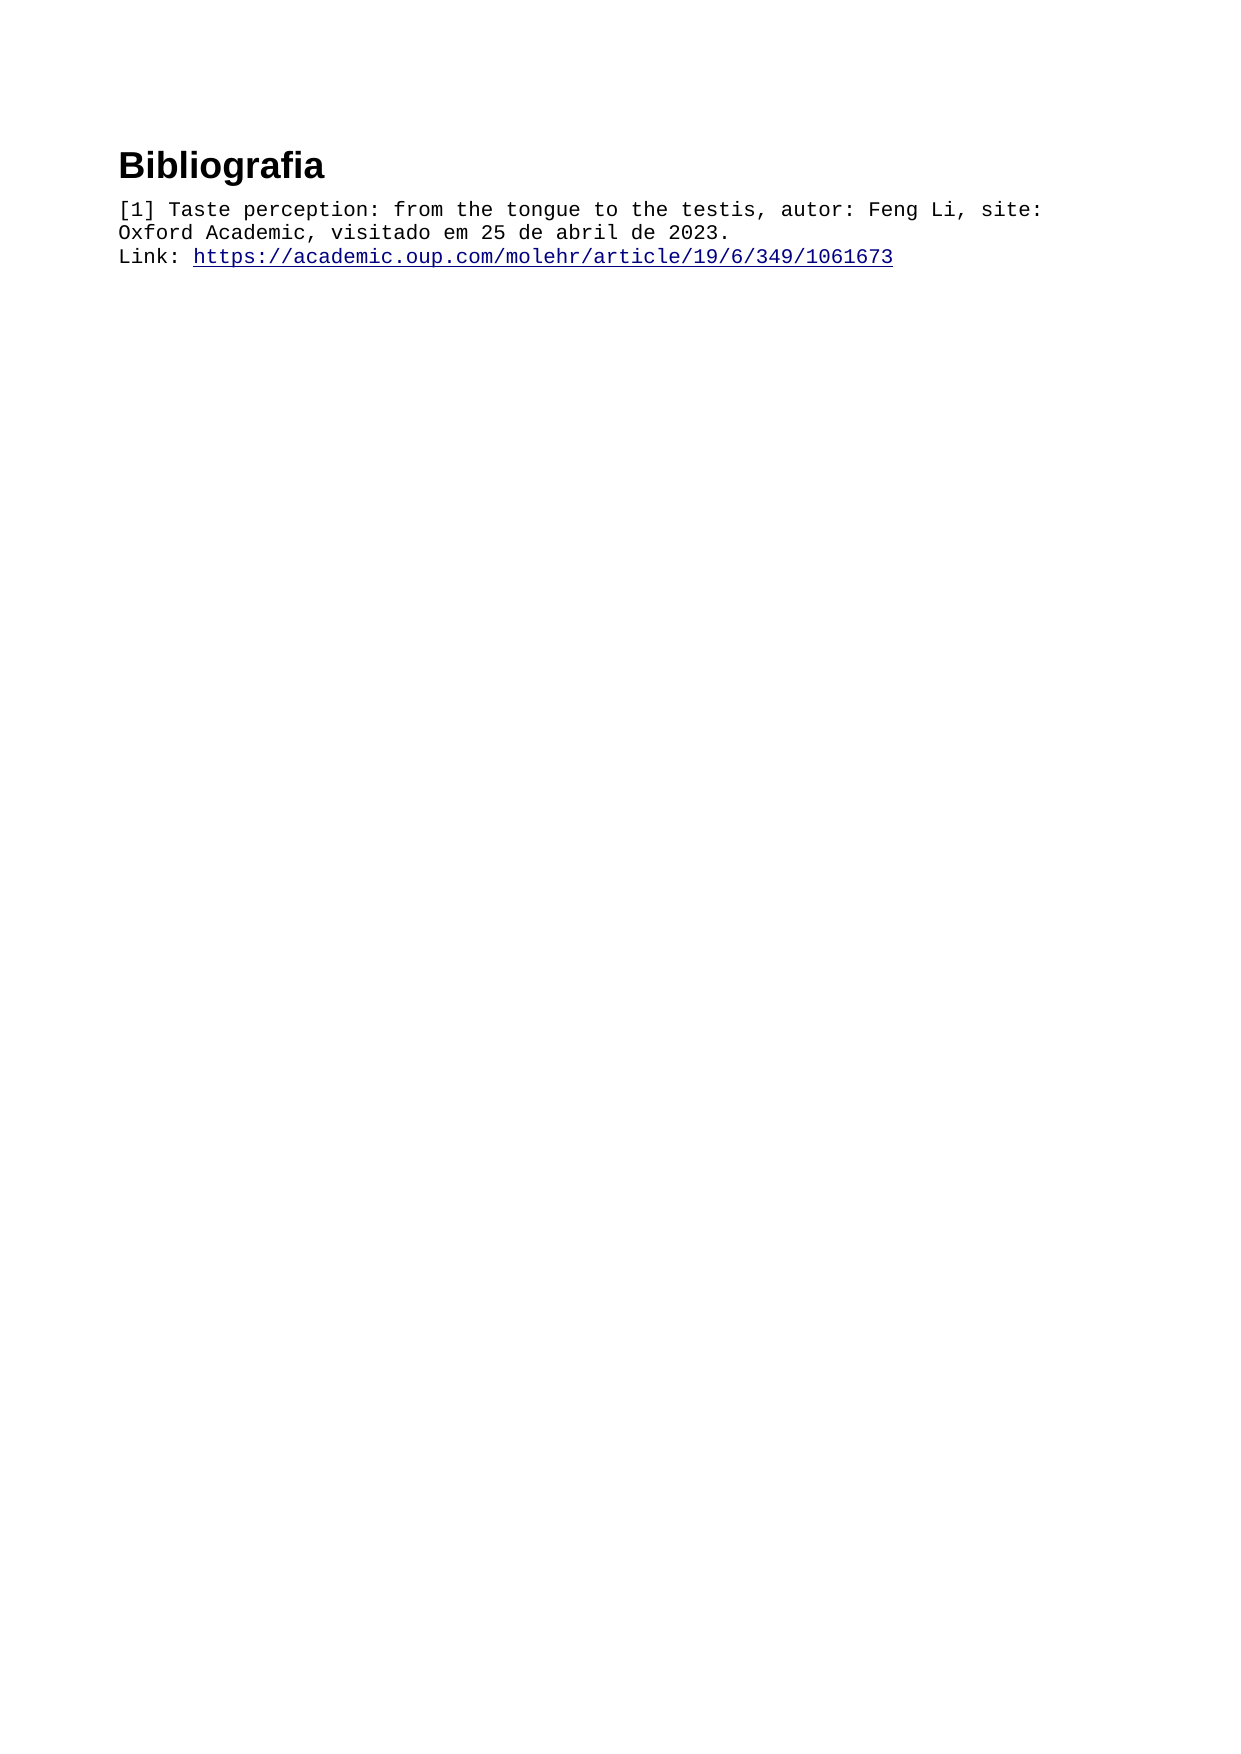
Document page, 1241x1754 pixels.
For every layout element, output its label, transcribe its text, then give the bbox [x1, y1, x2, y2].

subtitle Bibliografia [118, 143, 1122, 186]
text Link: https://academic.oup.com/molehr/article/19/6/349/1061673 [118, 246, 1122, 270]
text [1] Taste perception: from the tongue to the testis, autor: Feng Li, site: Oxford Academic, visitado em 25 de abril de 2023. [118, 199, 1122, 246]
